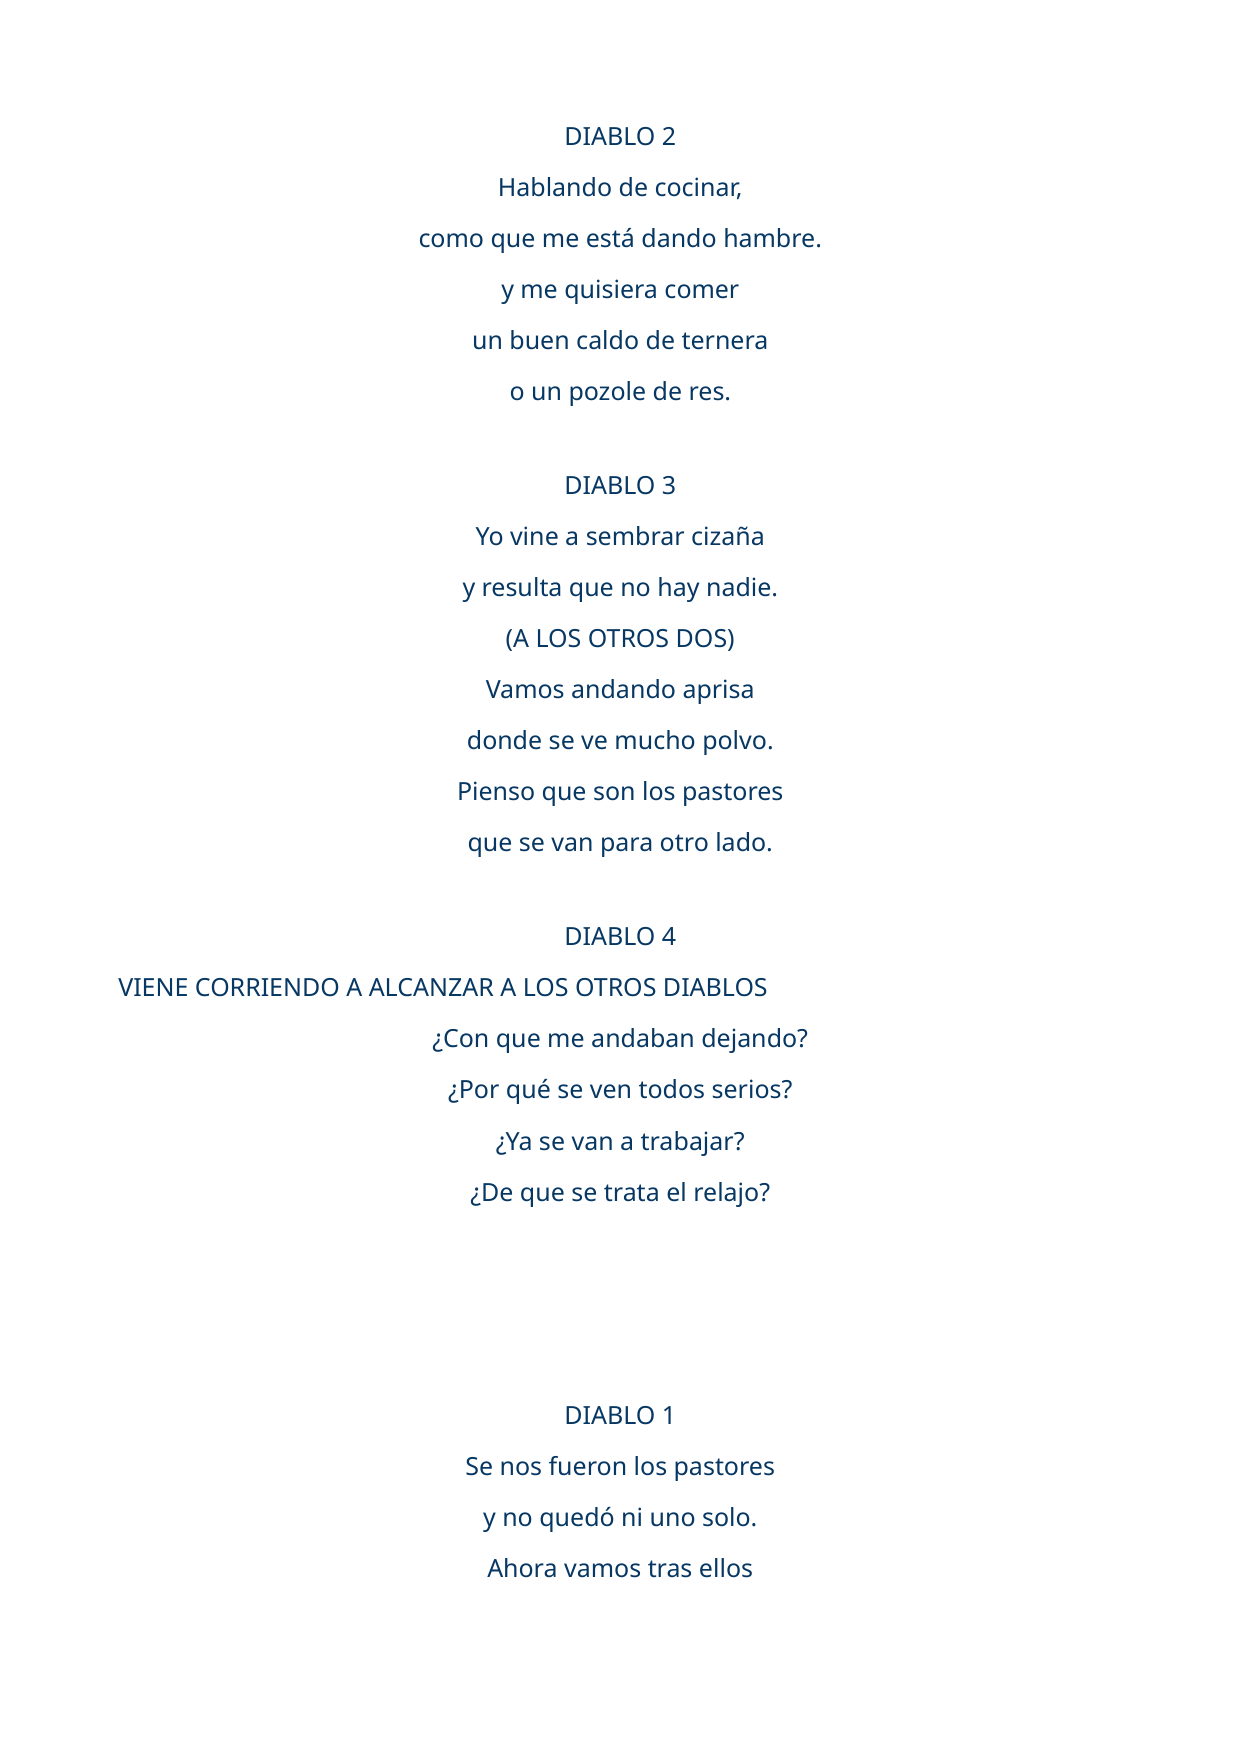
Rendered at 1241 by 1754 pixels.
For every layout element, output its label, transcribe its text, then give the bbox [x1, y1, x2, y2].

text DIABLO 2 [118, 118, 1122, 152]
text o un pozole de res. [118, 373, 1122, 407]
text que se van para otro lado. [118, 825, 1122, 859]
text ¿Con que me andaban dejando? [118, 1021, 1122, 1055]
text Hablando de cocinar, [118, 169, 1122, 203]
text (A LOS OTROS DOS) [118, 621, 1122, 655]
text y resulta que no hay nadie. [118, 569, 1122, 604]
text DIABLO 1 [118, 1398, 1122, 1432]
text ¿Por qué se ven todos serios? [118, 1072, 1122, 1106]
text Vamos andando aprisa [118, 672, 1122, 706]
text DIABLO 4 [118, 919, 1122, 953]
text Ahora vamos tras ellos [118, 1551, 1122, 1585]
text Se nos fueron los pastores [118, 1449, 1122, 1483]
text DIABLO 3 [118, 467, 1122, 502]
text y no quedó ni uno solo. [118, 1500, 1122, 1534]
text y me quisiera comer [118, 271, 1122, 305]
text donde se ve mucho polvo. [118, 723, 1122, 757]
text Yo vine a sembrar cizaña [118, 518, 1122, 553]
text VIENE CORRIENDO A ALCANZAR A LOS OTROS DIABLOS [118, 970, 1122, 1004]
text ¿De que se trata el relajo? [118, 1174, 1122, 1208]
text ¿Ya se van a trabajar? [118, 1123, 1122, 1157]
text Pienso que son los pastores [118, 774, 1122, 808]
text un buen caldo de ternera [118, 322, 1122, 356]
text como que me está dando hambre. [118, 220, 1122, 254]
